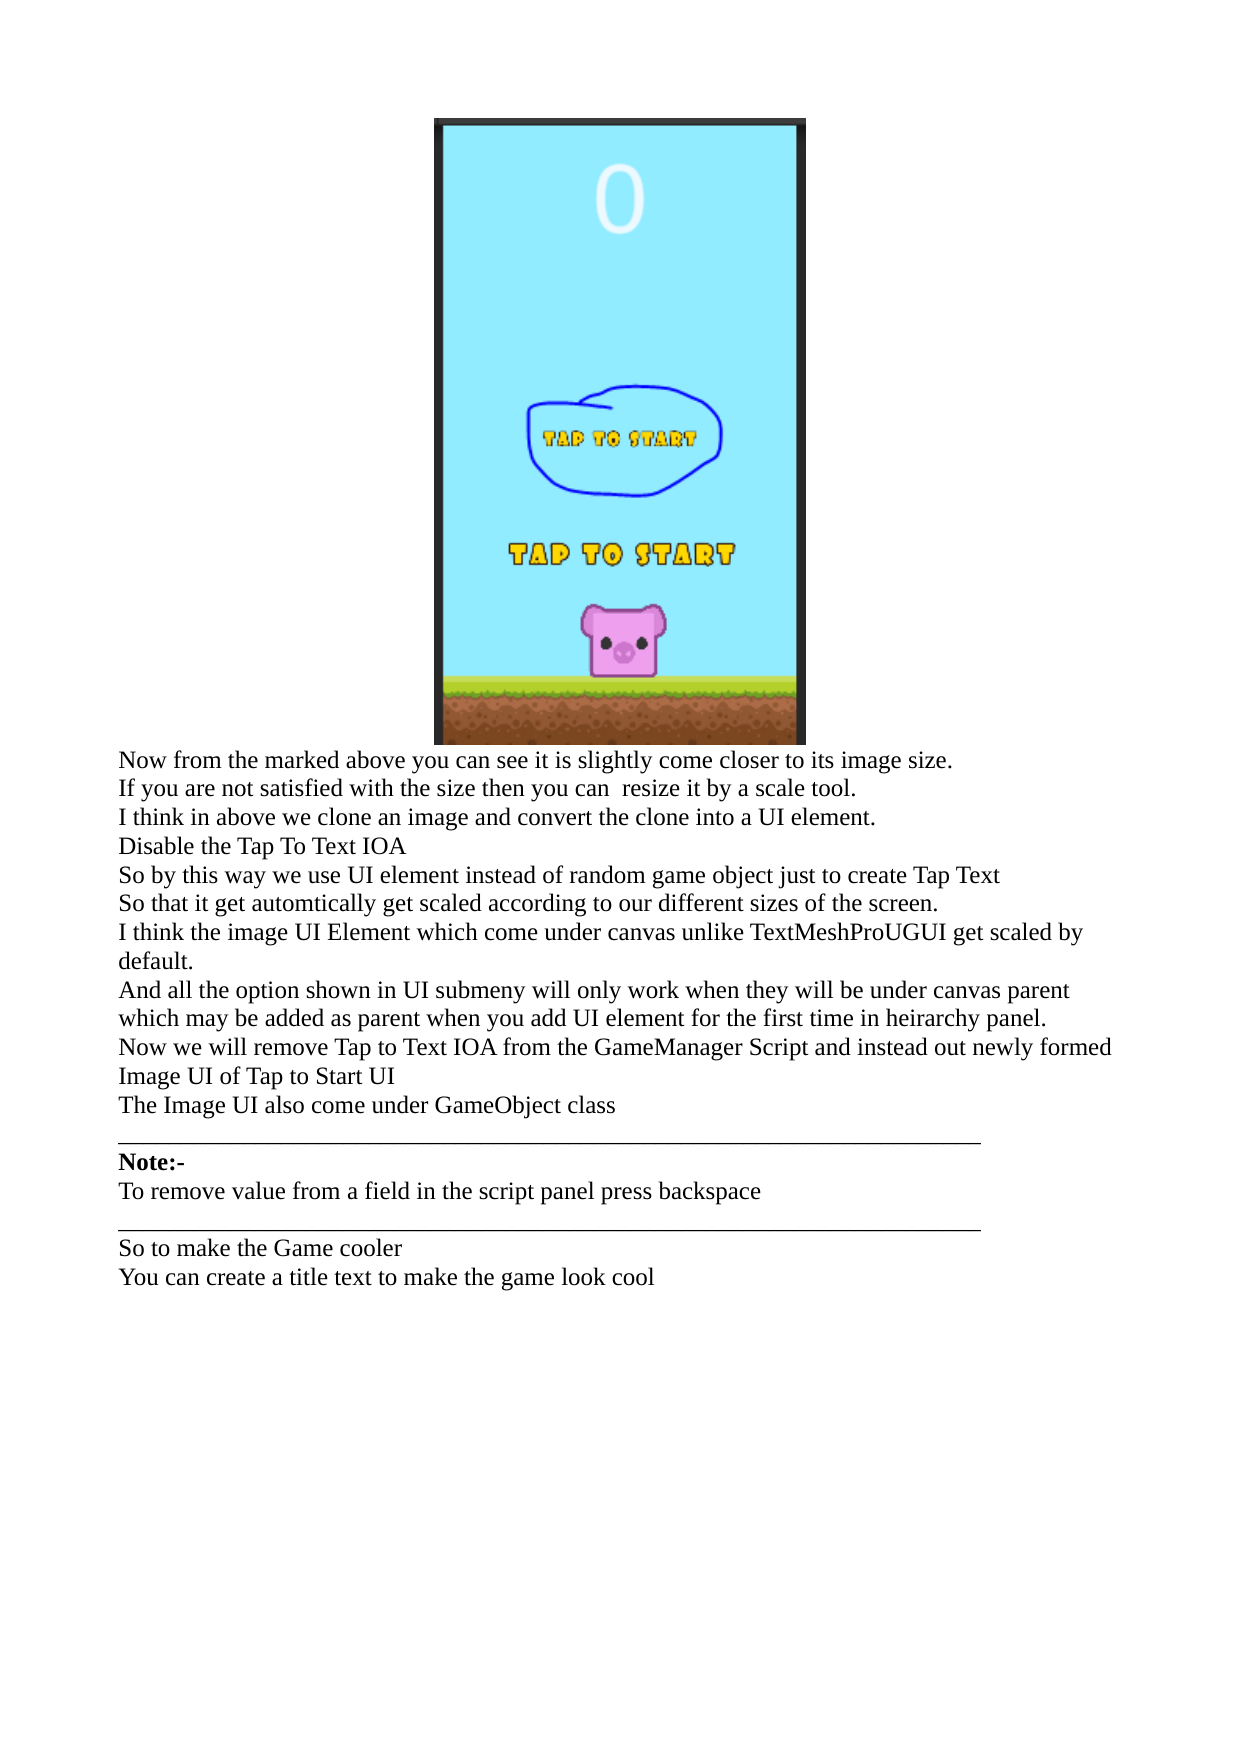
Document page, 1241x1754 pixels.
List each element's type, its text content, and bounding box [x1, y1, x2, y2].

text Disable the Tap To Text IOA [118, 831, 1122, 860]
text The Image UI also come under GameObject class [118, 1090, 1122, 1118]
text Note:- [118, 1147, 1122, 1176]
text And all the option shown in UI submeny will only work when they will be under canvas parent [118, 975, 1122, 1003]
text So by this way we use UI element instead of random game object just to create Tap Text [118, 860, 1122, 888]
text I think the image UI Element which come under canvas unlike TextMeshProUGUI get scaled by default. [118, 917, 1122, 975]
text You can create a title text to make the game look cool [118, 1262, 1122, 1291]
text To remove value from a field in the script panel press backspace [118, 1176, 1122, 1205]
text I think in above we clone an image and convert the clone into a UI element. [118, 802, 1122, 831]
text So to make the Game cooler [118, 1233, 1122, 1262]
text So that it get automtically get scaled according to our different sizes of the screen. [118, 888, 1122, 917]
text Now from the marked above you can see it is slightly come closer to its image size. [118, 118, 1122, 773]
text _____________________________________________________________________ [118, 1205, 1122, 1233]
text _____________________________________________________________________ [118, 1118, 1122, 1147]
text which may be added as parent when you add UI element for the first time in heirarchy panel. [118, 1003, 1122, 1032]
text Now we will remove Tap to Text IOA from the GameManager Script and instead out newly formed Image UI of Tap to Start UI [118, 1032, 1122, 1090]
text If you are not satisfied with the size then you can resize it by a scale tool. [118, 773, 1122, 802]
picture [434, 118, 806, 745]
